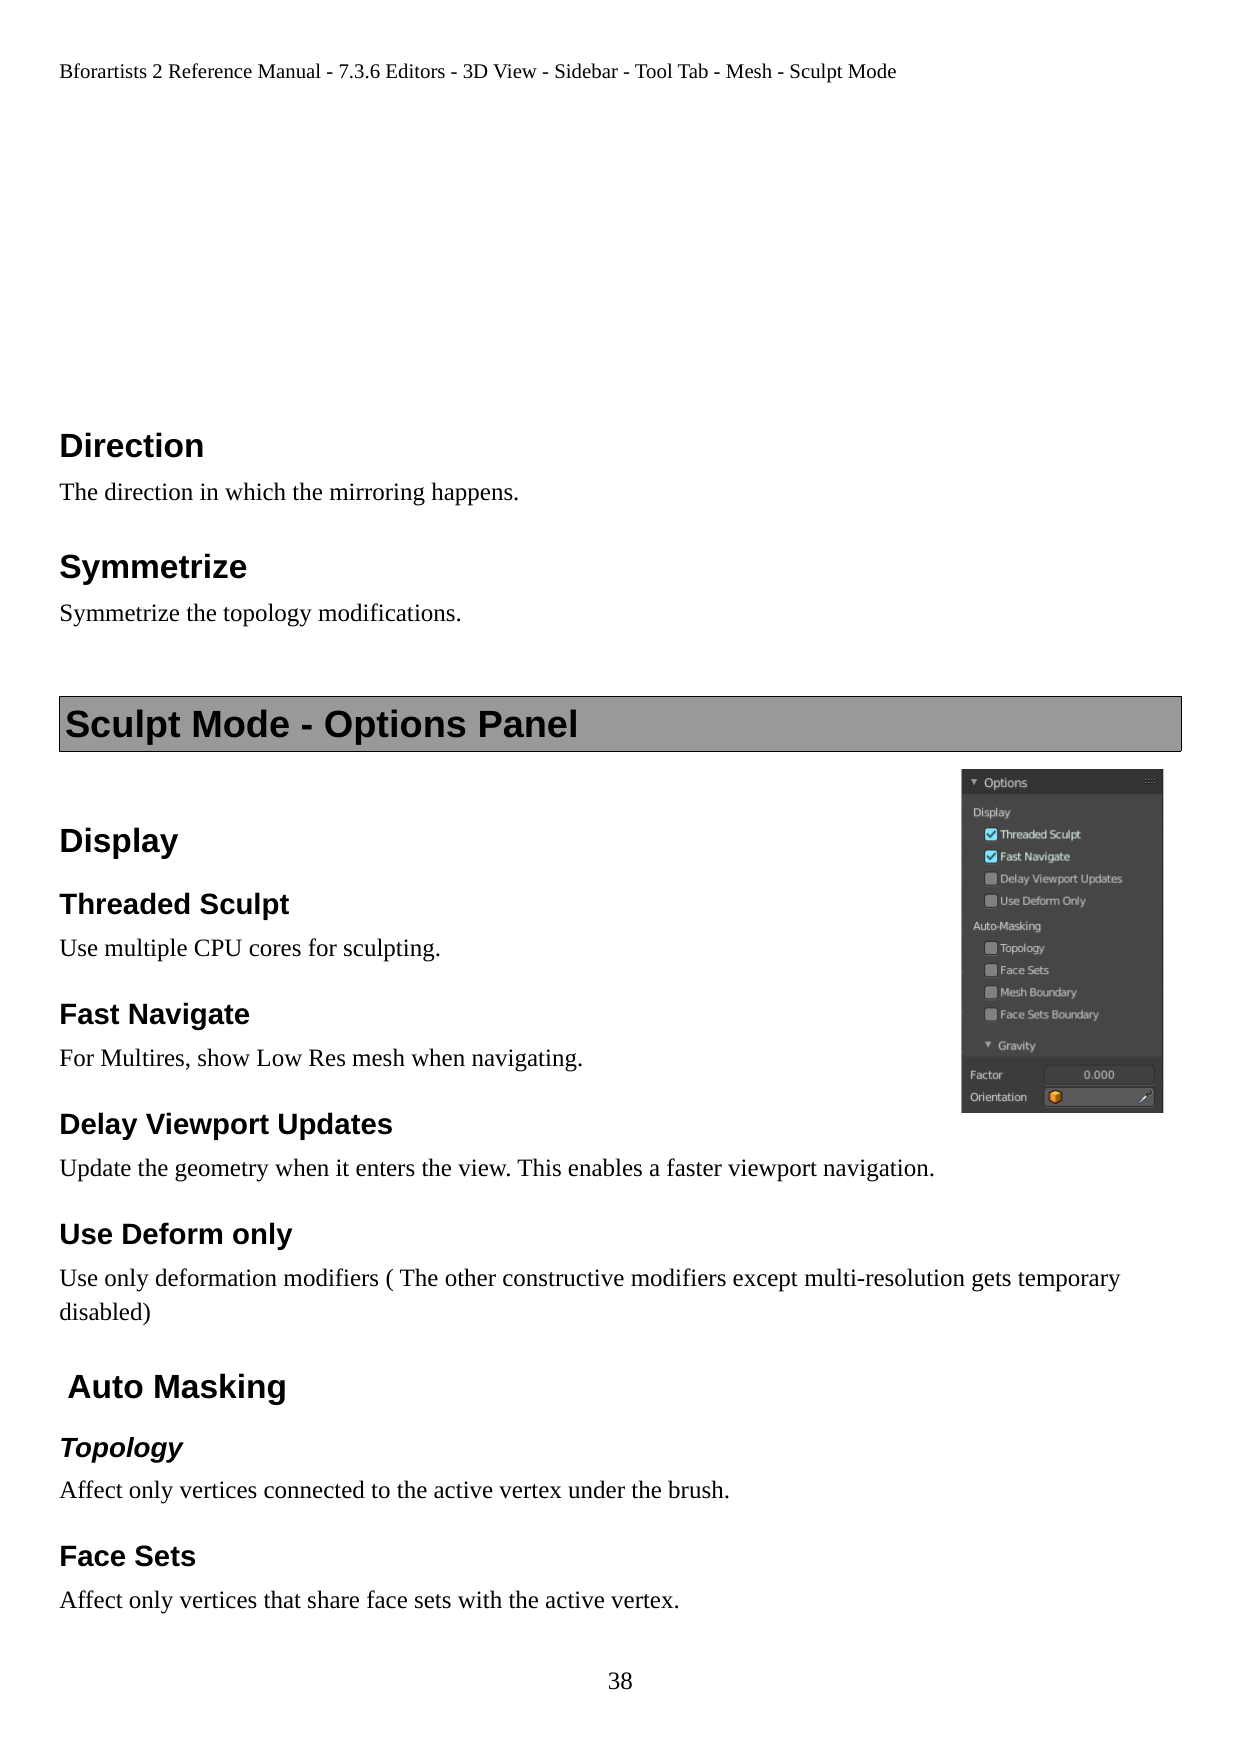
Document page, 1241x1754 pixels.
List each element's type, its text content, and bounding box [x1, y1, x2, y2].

subtitle Delay Viewport Updates [59, 1107, 1181, 1141]
text Affect only vertices that share face sets with the active vertex. [59, 1585, 1181, 1614]
subtitle Direction [59, 426, 1181, 464]
text Update the geometry when it enters the view. This enables a faster viewport navigation. [59, 1153, 1181, 1182]
text For Multires, show Low Res mesh when navigating. [59, 1043, 961, 1072]
subtitle Fast Navigate [59, 997, 961, 1031]
text Symmetrize the topology modifications. [59, 598, 1181, 627]
text Affect only vertices connected to the active vertex under the brush. [59, 1475, 1181, 1504]
subtitle [1164, 821, 1181, 860]
text The direction in which the mirroring happens. [59, 477, 1181, 506]
picture [961, 769, 1164, 1113]
subtitle Use Deform only [59, 1217, 1181, 1250]
subtitle Auto Masking [59, 1367, 1181, 1406]
subtitle Topology [59, 1431, 1181, 1463]
subtitle [1164, 887, 1181, 921]
text Use multiple CPU cores for sculpting. [59, 933, 961, 962]
subtitle Threaded Sculpt [59, 887, 961, 921]
table_header Sculpt Mode - Options Panel [60, 697, 1181, 751]
subtitle [1164, 997, 1181, 1031]
text Use only deformation modifiers ( The other constructive modifiers except multi-resolution gets temporary disabled) [59, 1263, 1181, 1326]
subtitle Display [59, 821, 961, 860]
subtitle Symmetrize [59, 547, 1181, 585]
subtitle Face Sets [59, 1539, 1181, 1573]
